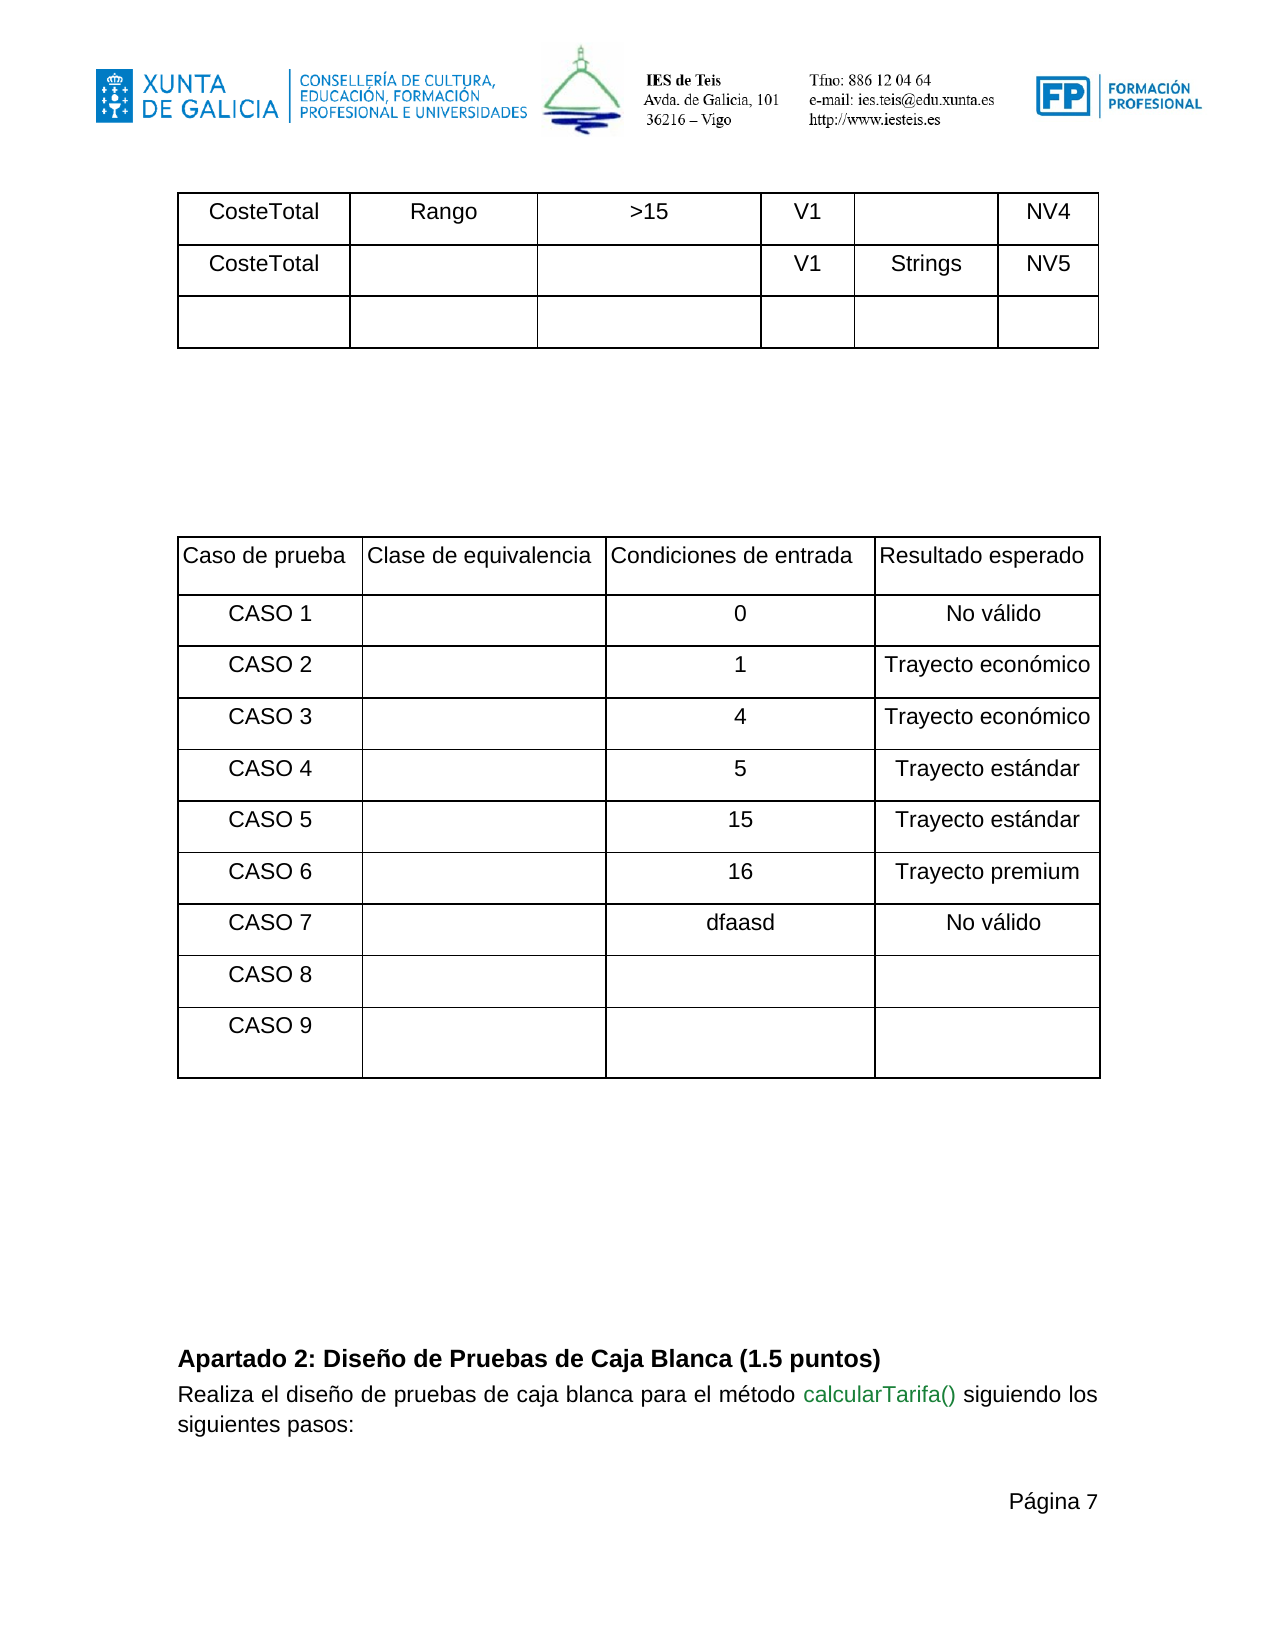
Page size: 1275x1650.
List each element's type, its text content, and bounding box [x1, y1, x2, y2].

table_cell CosteTotal [179, 246, 349, 295]
table_cell CASO 1 [179, 596, 362, 645]
table_cell [363, 596, 605, 645]
table_header Resultado esperado [876, 538, 1099, 594]
table_cell Trayecto económico [876, 647, 1099, 697]
table_cell CASO 6 [179, 853, 362, 903]
table_cell Trayecto premium [876, 853, 1099, 903]
table_cell V1 [762, 246, 854, 295]
table_cell CASO 2 [179, 647, 362, 697]
table_cell [351, 297, 537, 347]
table_cell CASO 9 [179, 1008, 362, 1077]
table_header Clase de equivalencia [363, 538, 605, 594]
picture [86, 35, 1215, 144]
table_cell CASO 4 [179, 750, 362, 800]
table_cell 0 [607, 596, 874, 645]
table_cell [363, 802, 605, 852]
table_header Condiciones de entrada [607, 538, 874, 594]
table_cell [363, 905, 605, 955]
table_cell [363, 1008, 605, 1077]
table_cell CASO 7 [179, 905, 362, 955]
table_cell [363, 647, 605, 697]
table_cell 16 [607, 853, 874, 903]
table_cell CASO 3 [179, 699, 362, 748]
table_cell [538, 297, 760, 347]
table_cell No válido [876, 905, 1099, 955]
table_cell NV5 [999, 246, 1098, 295]
table_cell [538, 246, 760, 295]
text Realiza el diseño de pruebas de caja blanca para el método calcularTarifa() siguiendo los siguientes pasos: [177, 1381, 1098, 1438]
table_cell Trayecto económico [876, 699, 1099, 748]
subtitle Apartado 2: Diseño de Pruebas de Caja Blanca (1.5 puntos) [177, 1344, 1098, 1373]
table_cell [855, 297, 997, 347]
table_cell >15 [538, 194, 760, 244]
table_cell Trayecto estándar [876, 802, 1099, 852]
table_cell 5 [607, 750, 874, 800]
table_cell [363, 750, 605, 800]
table_cell Strings [855, 246, 997, 295]
table_cell [876, 1008, 1099, 1077]
table_cell No válido [876, 596, 1099, 645]
table_cell CASO 5 [179, 802, 362, 852]
table_cell 15 [607, 802, 874, 852]
table_cell [607, 956, 874, 1006]
table_cell Trayecto estándar [876, 750, 1099, 800]
table_cell NV4 [999, 194, 1098, 244]
table_cell [876, 956, 1099, 1006]
table_cell [363, 956, 605, 1006]
table_cell CosteTotal [179, 194, 349, 244]
table_cell [363, 853, 605, 903]
table_cell [855, 194, 997, 244]
table_cell CASO 8 [179, 956, 362, 1006]
table_cell Rango [351, 194, 537, 244]
table_cell [351, 246, 537, 295]
table_cell [363, 699, 605, 748]
table_cell 4 [607, 699, 874, 748]
table_header Caso de prueba [179, 538, 362, 594]
table_cell 1 [607, 647, 874, 697]
table_cell V1 [762, 194, 854, 244]
table_cell dfaasd [607, 905, 874, 955]
table_cell [999, 297, 1098, 347]
table_cell [179, 297, 349, 347]
table_cell [607, 1008, 874, 1077]
table_cell [762, 297, 854, 347]
